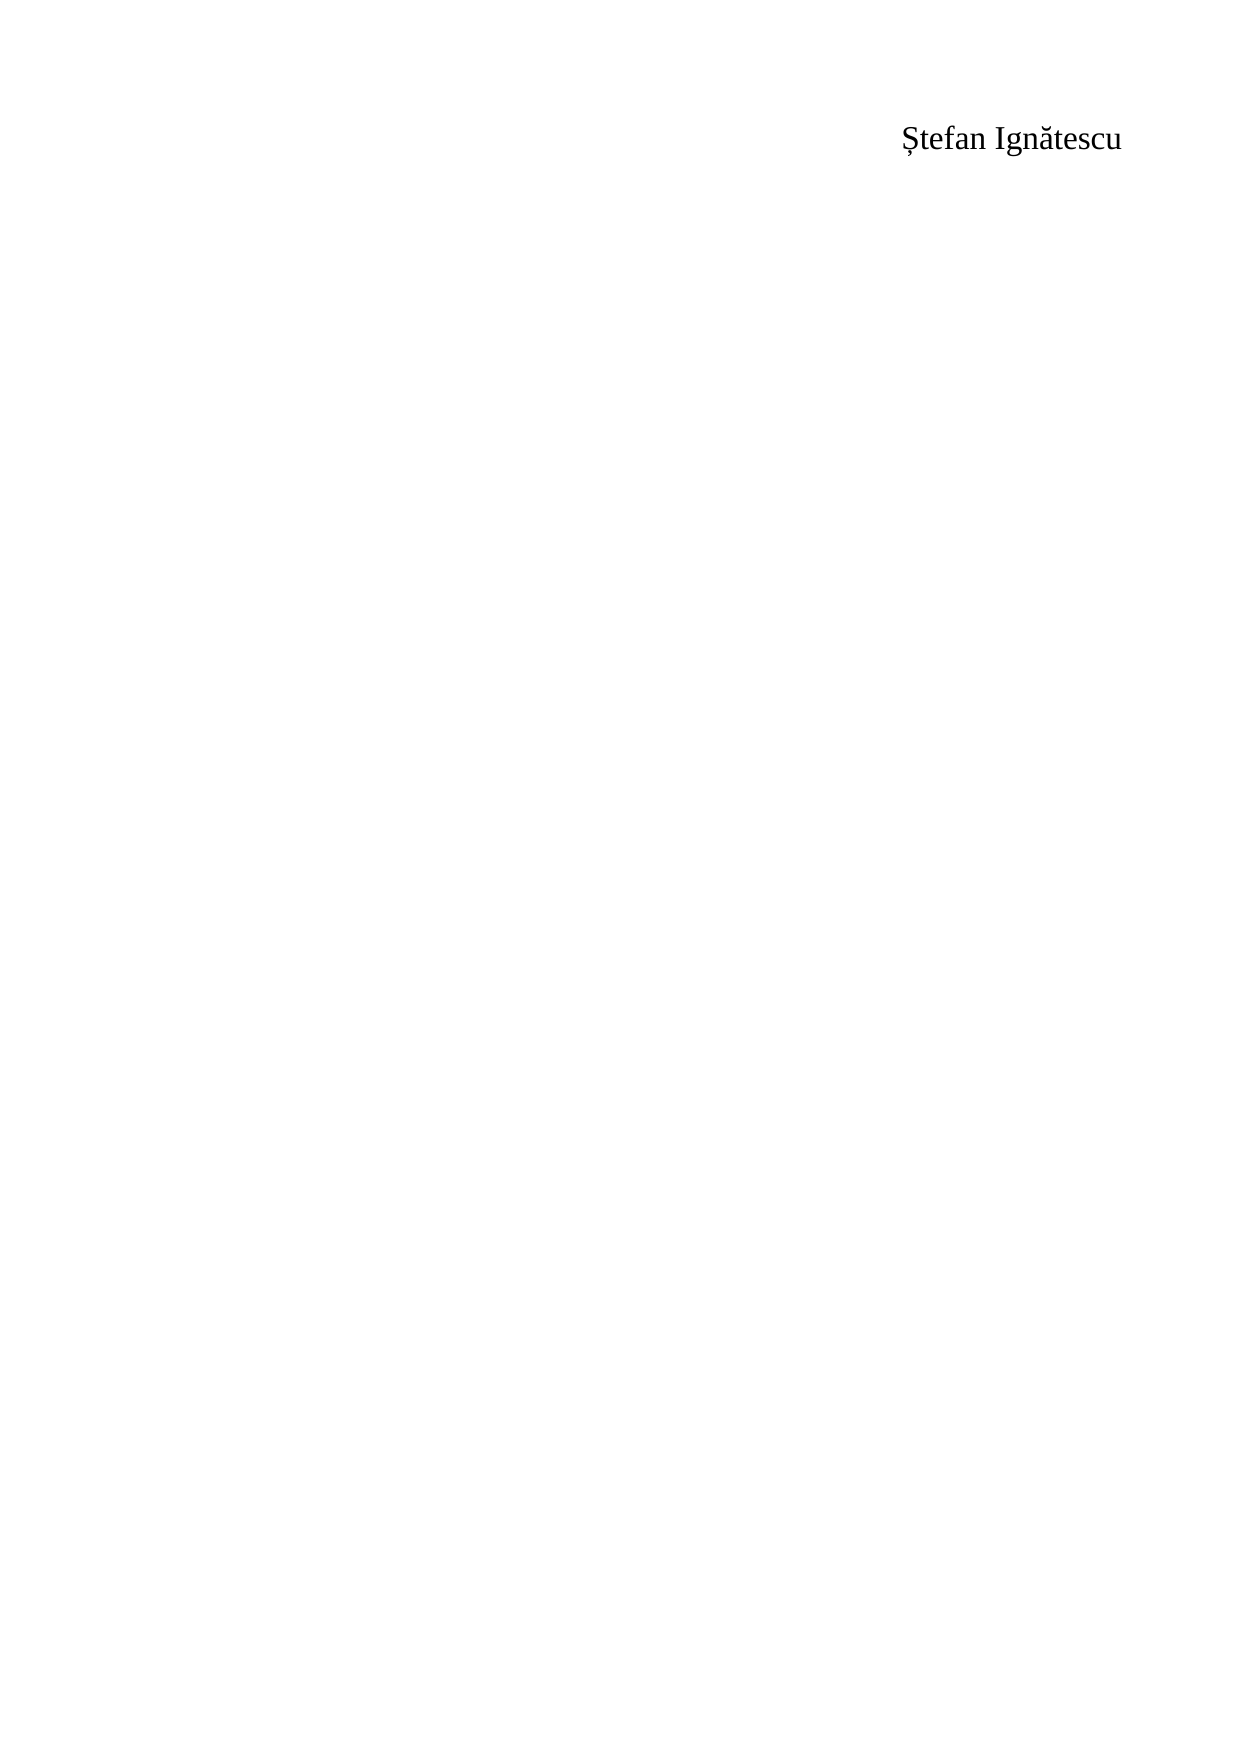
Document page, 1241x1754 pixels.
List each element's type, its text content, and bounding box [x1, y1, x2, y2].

text Ștefan Ignătescu [172, 118, 1122, 156]
